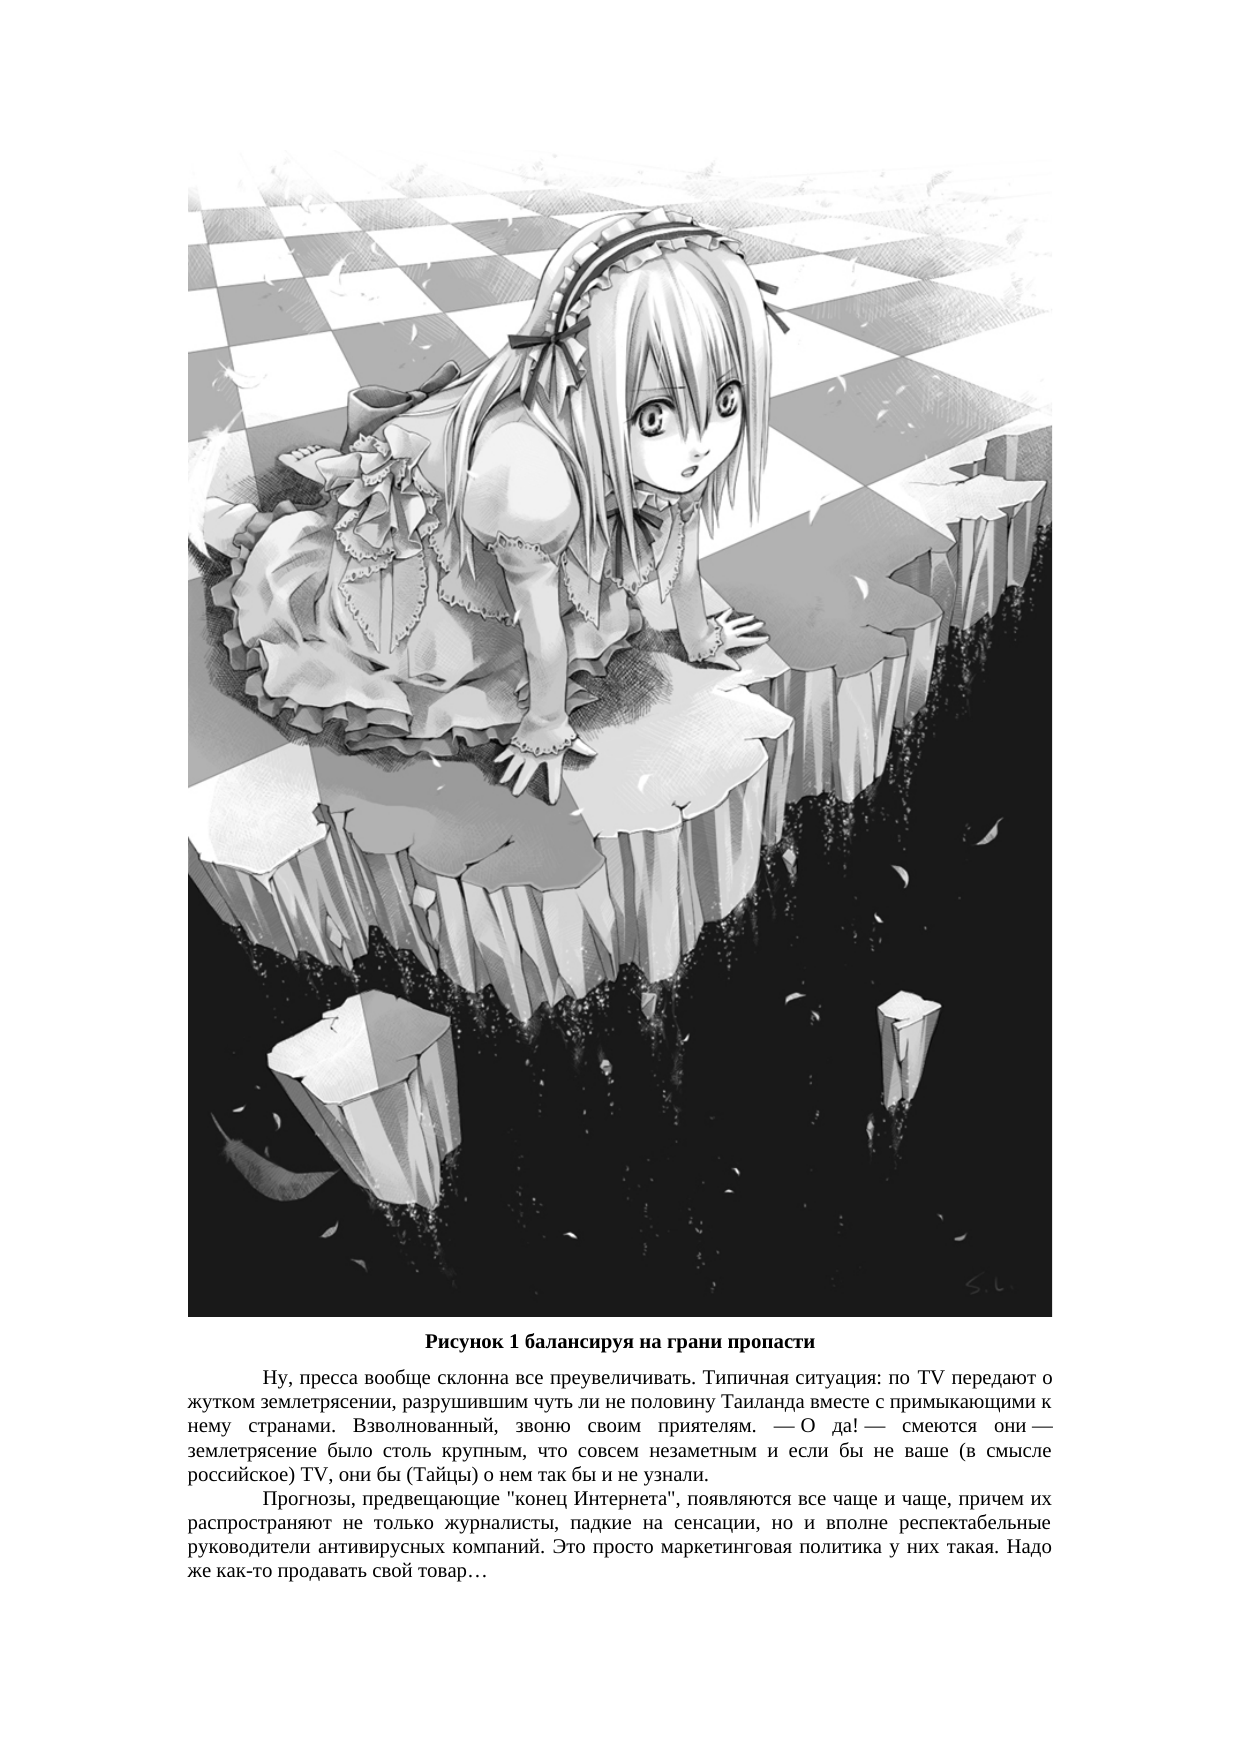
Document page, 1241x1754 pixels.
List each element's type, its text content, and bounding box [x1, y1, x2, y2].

text Прогнозы, предвещающие "конец Интернета", появляются все чаще и чаще, причем их распространяют не только журналисты, падкие на сенсации, но и вполне респектабельные руководители антивирусных компаний. Это просто маркетинговая политика у них такая. Надо же как-то продавать свой товар… [187, 1486, 1053, 1582]
text Ну, пресса вообще склонна все преувеличивать. Типичная ситуация: по TV передают о жутком землетрясении, разрушившим чуть ли не половину Таиланда вместе с примыкающими к нему странами. Взволнованный, звоню своим приятелям. — О да! — смеются они — землетрясение было столь крупным, что совсем незаметным и если бы не ваше (в смысле российское) TV, они бы (Тайцы) о нем так бы и не узнали. [187, 1365, 1053, 1486]
text Рисунок 1 балансируя на грани пропасти [187, 1329, 1053, 1353]
picture [188, 150, 1053, 1317]
